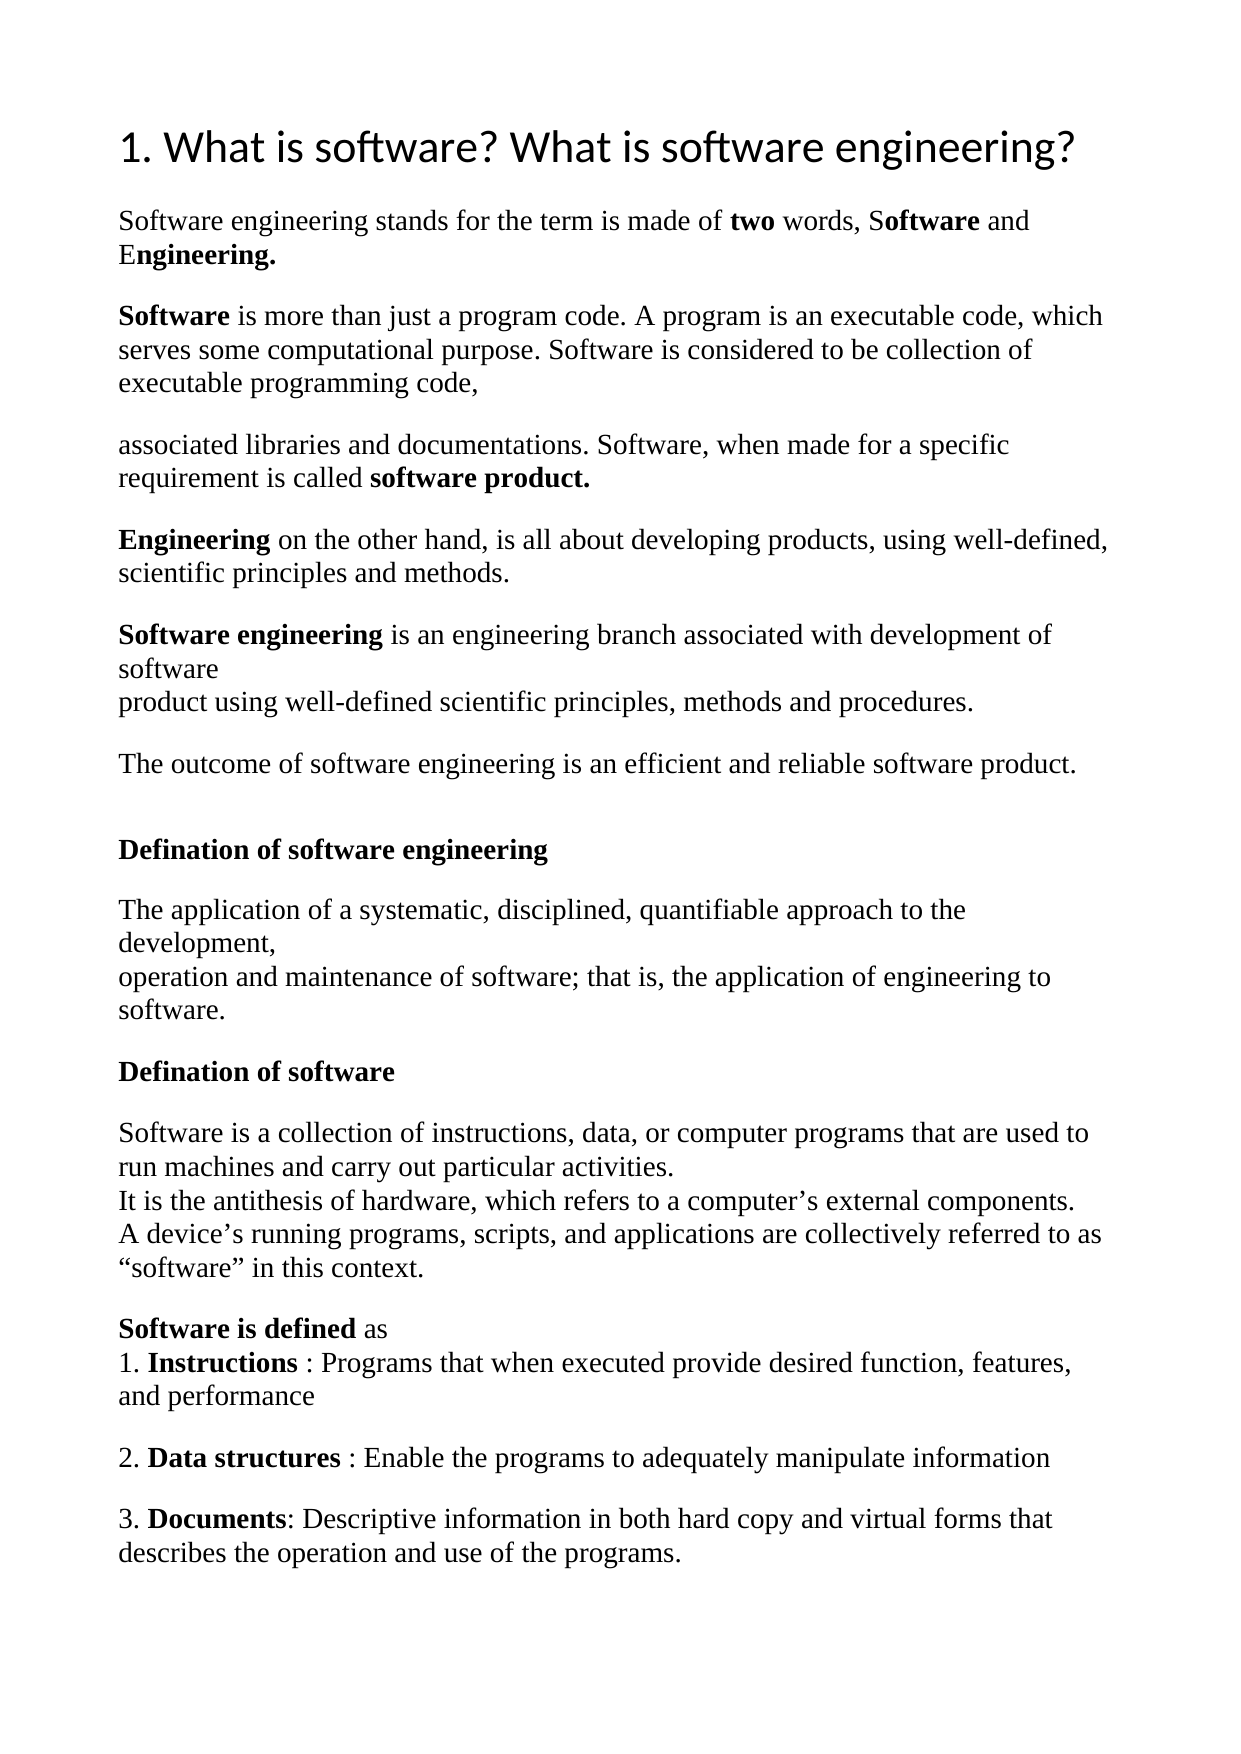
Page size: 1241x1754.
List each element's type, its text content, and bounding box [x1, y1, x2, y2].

text Software is defined as [118, 1311, 1122, 1345]
text 1. What is software? What is software engineering? [118, 118, 1122, 174]
text 1. Instructions : Programs that when executed provide desired function, features, [118, 1345, 1122, 1378]
text Engineering on the other hand, is all about developing products, using well-defined, scientific principles and methods. [118, 522, 1122, 589]
text 2. Data structures : Enable the programs to adequately manipulate information [118, 1440, 1122, 1473]
text Software engineering is an engineering branch associated with development of software [118, 617, 1122, 684]
text Engineering. [118, 237, 1122, 270]
text describes the operation and use of the programs. [118, 1535, 1122, 1568]
text and performance [118, 1378, 1122, 1412]
text It is the antithesis of hardware, which refers to a computer’s external components. [118, 1183, 1122, 1216]
text The application of a systematic, disciplined, quantifiable approach to the development, [118, 892, 1122, 959]
text The outcome of software engineering is an efficient and reliable software product. [118, 746, 1122, 779]
text Software is a collection of instructions, data, or computer programs that are used to run machines and carry out particular activities. [118, 1116, 1122, 1183]
text product using well-defined scientific principles, methods and procedures. [118, 684, 1122, 718]
text Software engineering stands for the term is made of two words, Software and [118, 203, 1122, 237]
text Defination of software engineering [118, 832, 1122, 866]
text operation and maintenance of software; that is, the application of engineering to software. [118, 959, 1122, 1026]
text associated libraries and documentations. Software, when made for a specific requirement is called software product. [118, 427, 1122, 494]
text 3. Documents: Descriptive information in both hard copy and virtual forms that [118, 1501, 1122, 1535]
text A device’s running programs, scripts, and applications are collectively referred to as “software” in this context. [118, 1216, 1122, 1283]
text Software is more than just a program code. A program is an executable code, which serves some computational purpose. Software is considered to be collection of executable programming code, [118, 298, 1122, 399]
text Defination of software [118, 1054, 1122, 1087]
